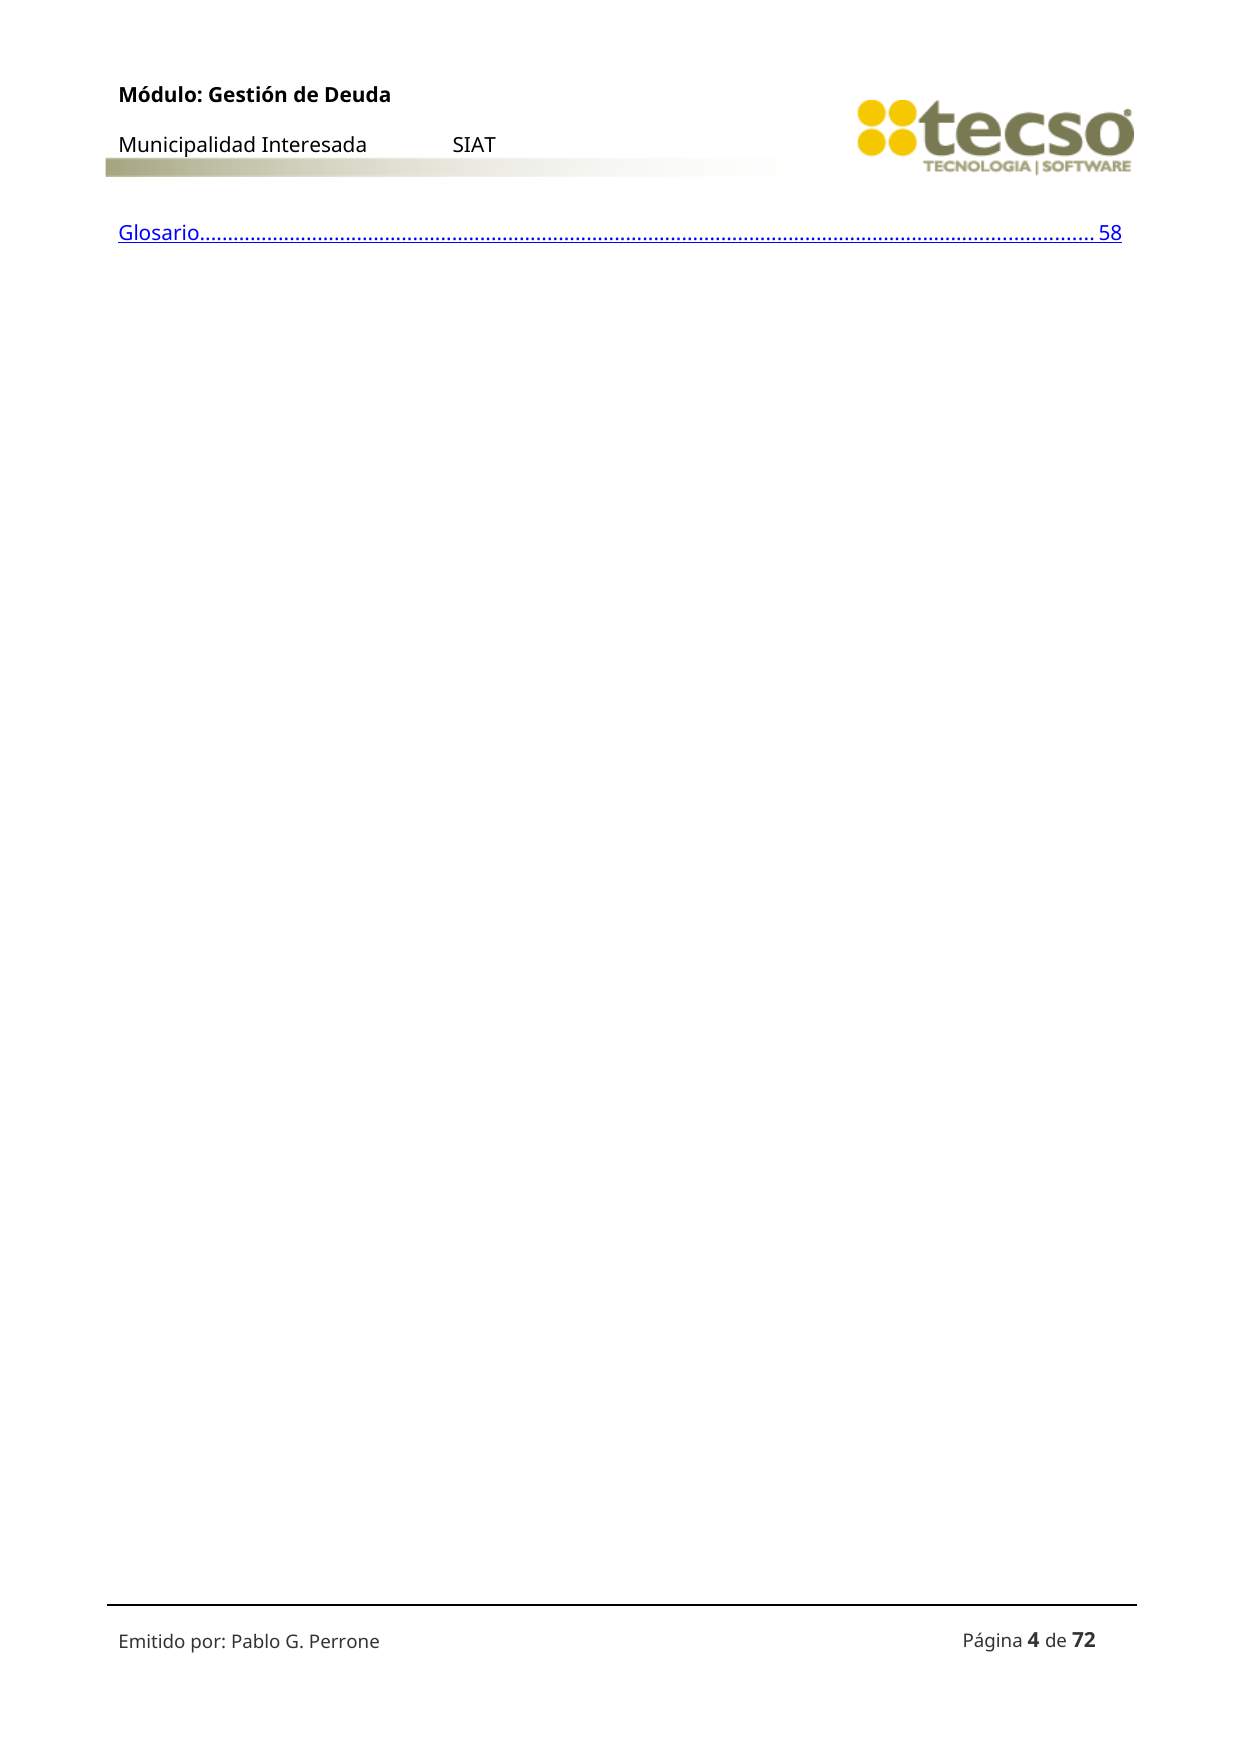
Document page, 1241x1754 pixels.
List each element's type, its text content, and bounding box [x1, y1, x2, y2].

picture [105, 100, 1134, 177]
text Glosario 58 [118, 218, 1122, 242]
